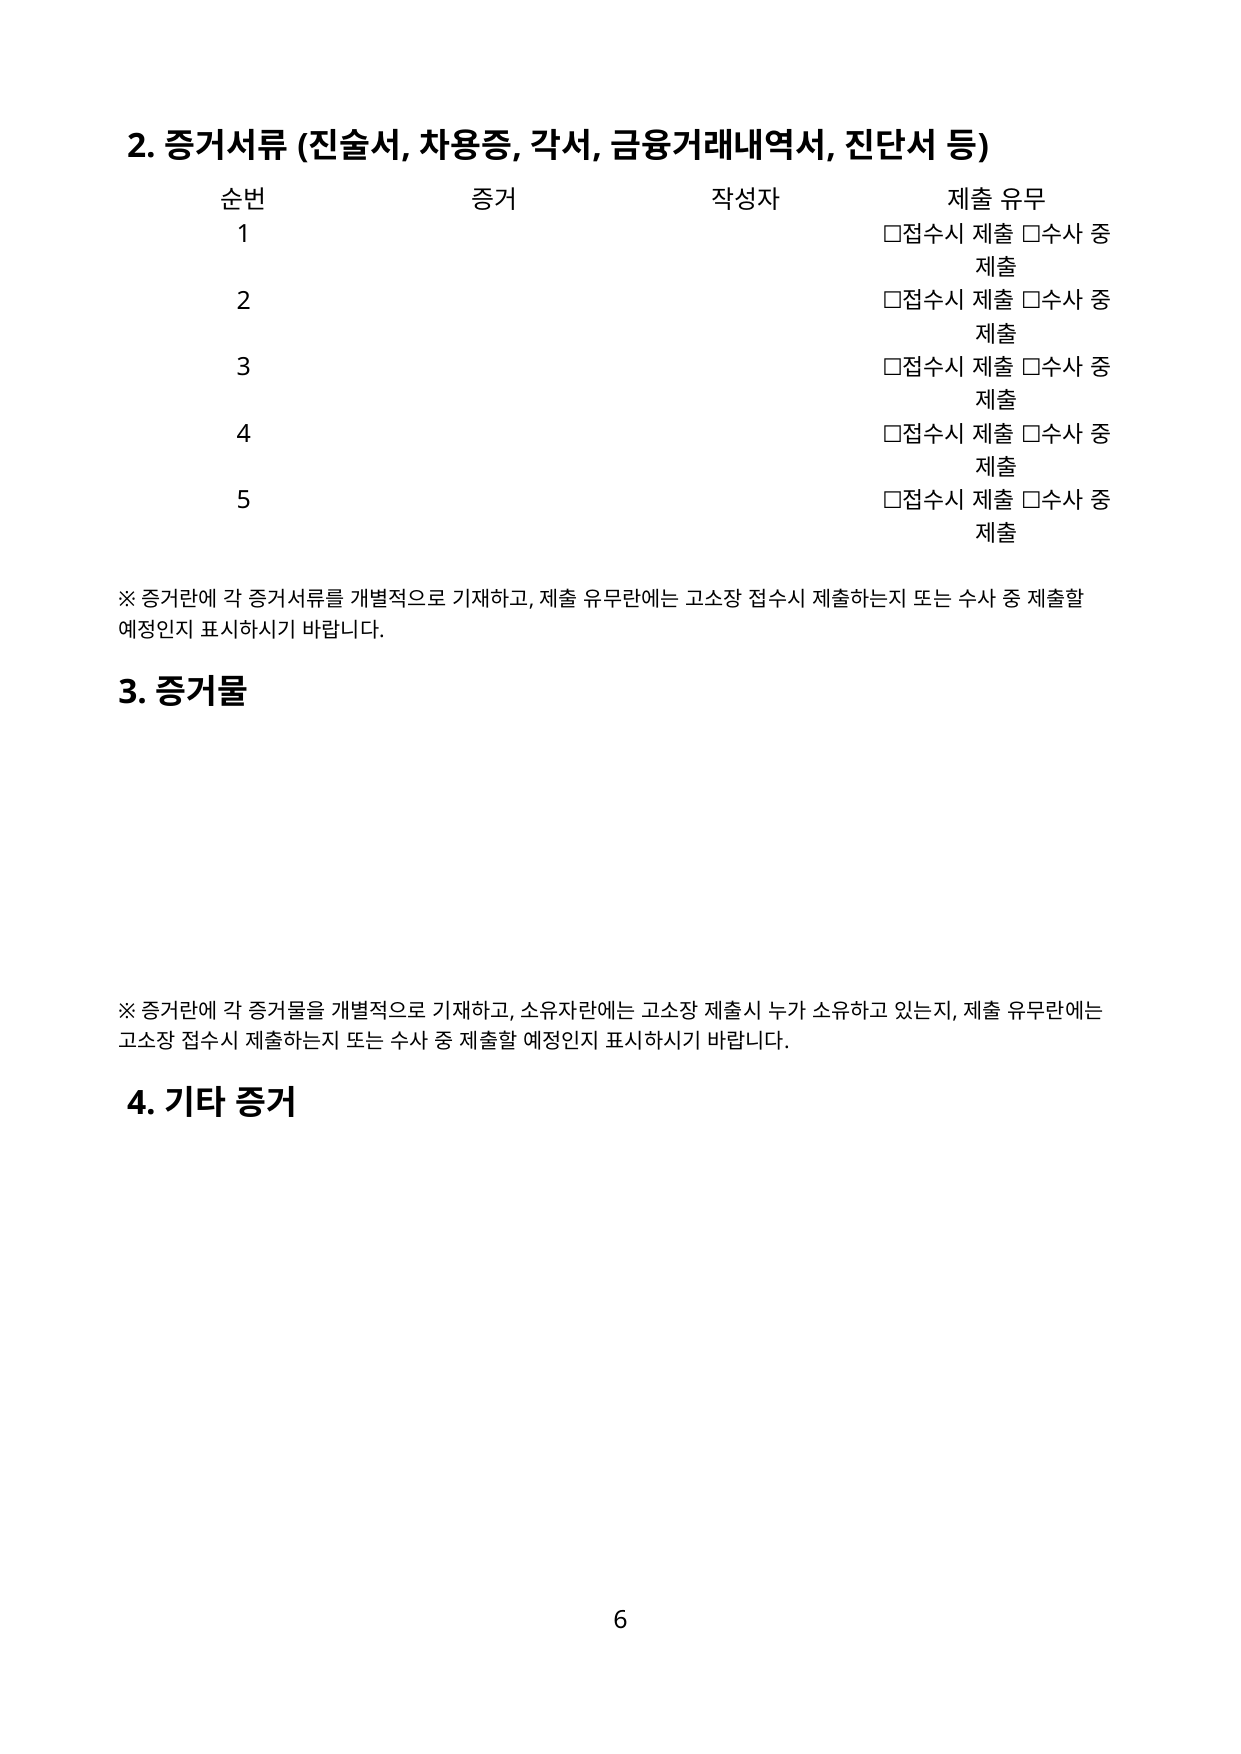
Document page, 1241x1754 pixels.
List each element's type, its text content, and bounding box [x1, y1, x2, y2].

table_cell [369, 482, 620, 548]
table_cell [369, 415, 620, 482]
subtitle 3. 증거물 [118, 664, 1122, 713]
table_cell 3 [118, 349, 369, 415]
table_cell [620, 482, 871, 548]
table_cell ☐접수시 제출 ☐수사 중 제출 [871, 216, 1122, 282]
table_cell [369, 282, 620, 349]
table_cell [620, 415, 871, 482]
table_cell [369, 216, 620, 282]
subtitle 2. 증거서류 (진술서, 차용증, 각서, 금융거래내역서, 진단서 등) [118, 118, 1122, 167]
table_cell ☐접수시 제출 ☐수사 중 제출 [871, 415, 1122, 482]
table_cell [369, 349, 620, 415]
table_cell [620, 349, 871, 415]
table_header 증거 [369, 180, 620, 216]
table_cell [620, 282, 871, 349]
table_header 제출 유무 [871, 180, 1122, 216]
table_header 순번 [118, 180, 369, 216]
text ※ 증거란에 각 증거물을 개별적으로 기재하고, 소유자란에는 고소장 제출시 누가 소유하고 있는지, 제출 유무란에는 고소장 접수시 제출하는지 또는 수사 중 제출할 예정인지 표시하시기 바랍니다. [118, 994, 1122, 1055]
table_cell ☐접수시 제출 ☐수사 중 제출 [871, 282, 1122, 349]
table_cell ☐접수시 제출 ☐수사 중 제출 [871, 482, 1122, 548]
table_cell 1 [118, 216, 369, 282]
table_cell 2 [118, 282, 369, 349]
subtitle 4. 기타 증거 [118, 1076, 1122, 1124]
table_cell 4 [118, 415, 369, 482]
table_cell ☐접수시 제출 ☐수사 중 제출 [871, 349, 1122, 415]
table_cell [620, 216, 871, 282]
text ※ 증거란에 각 증거서류를 개별적으로 기재하고, 제출 유무란에는 고소장 접수시 제출하는지 또는 수사 중 제출할 예정인지 표시하시기 바랍니다. [118, 583, 1122, 643]
table_header 작성자 [620, 180, 871, 216]
table_cell 5 [118, 482, 369, 548]
